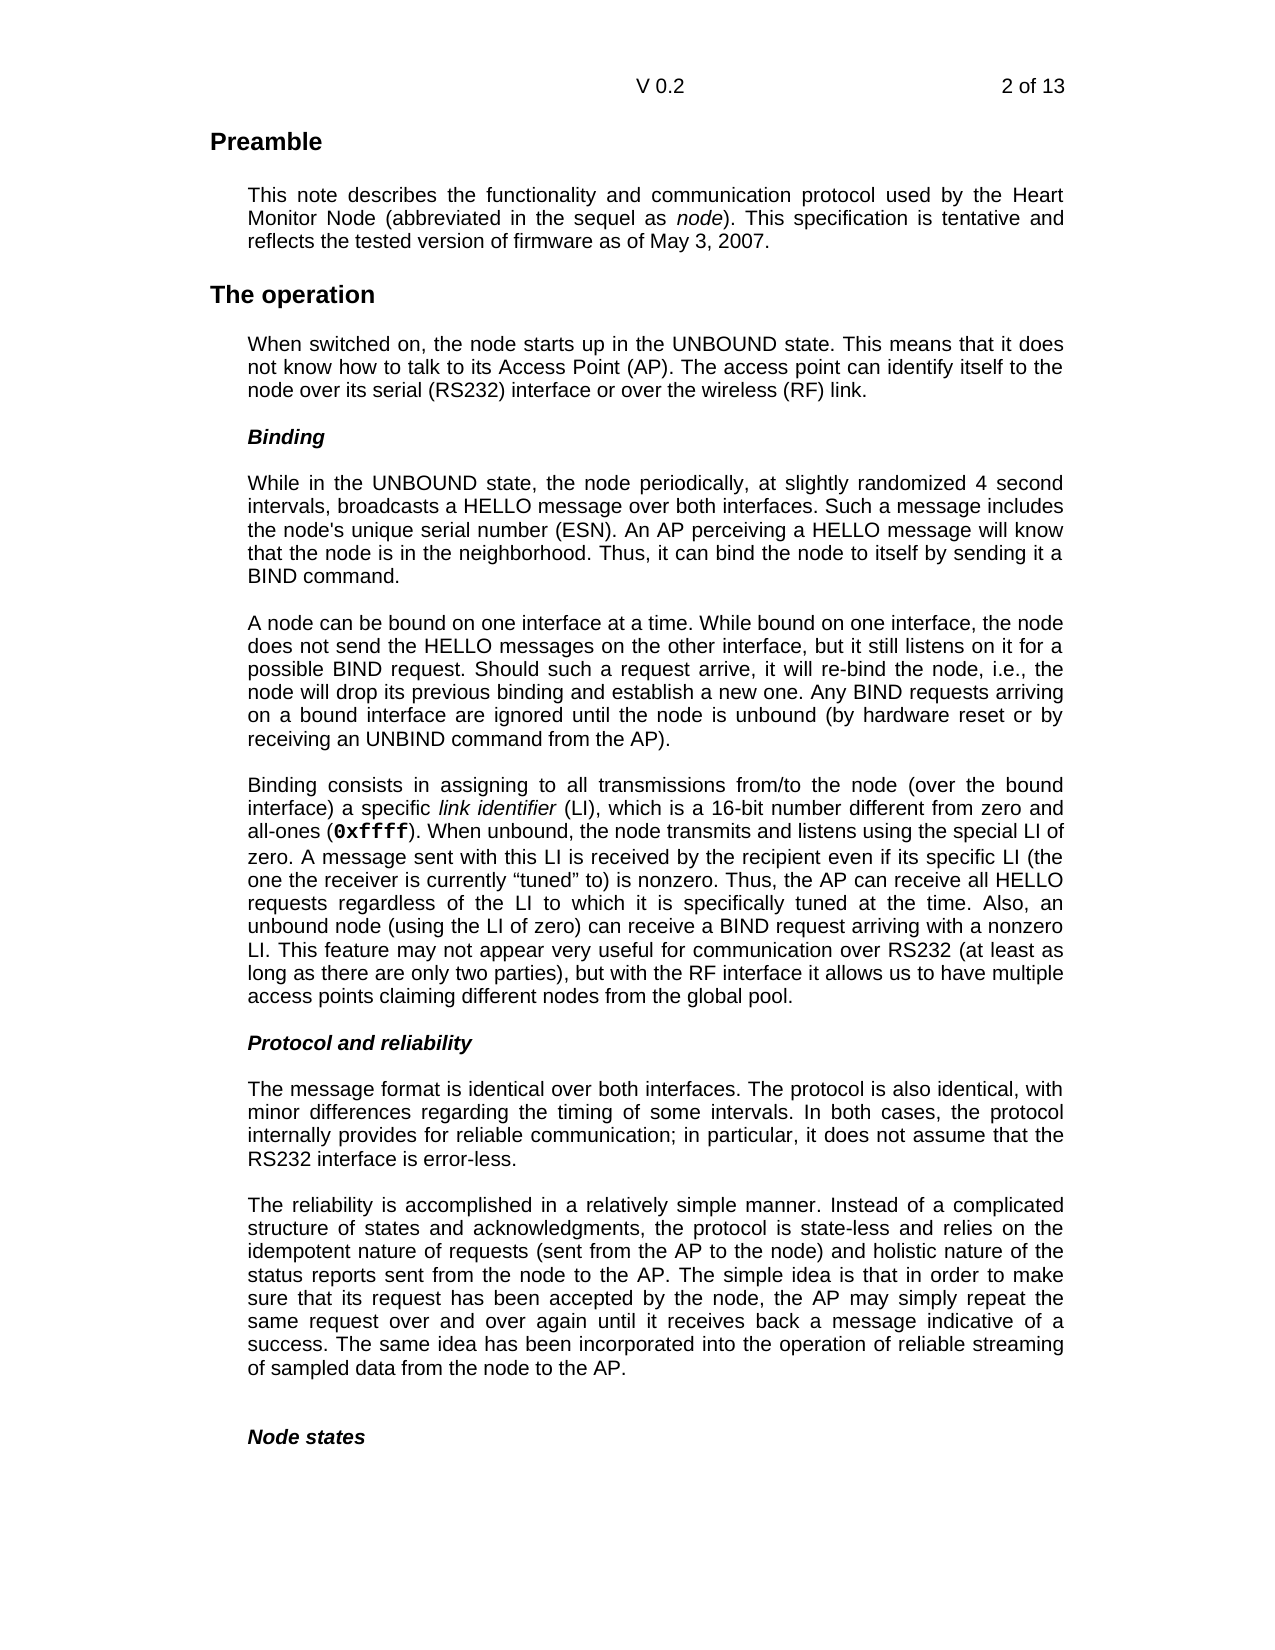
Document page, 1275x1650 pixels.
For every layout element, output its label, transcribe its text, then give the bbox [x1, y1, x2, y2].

text While in the UNBOUND state, the node periodically, at slightly randomized 4 second intervals, broadcasts a HELLO message over both interfaces. Such a message includes the node's unique serial number (ESN). An AP perceiving a HELLO message will know that the node is in the neighborhood. Thus, it can bind the node to itself by sending it a BIND command. [247, 472, 1065, 588]
subtitle Node states [247, 1426, 1065, 1449]
text When switched on, the node starts up in the UNBOUND state. This means that it does not know how to talk to its Access Point (AP). The access point can identify itself to the node over its serial (RS232) interface or over the wireless (RF) link. [247, 332, 1065, 402]
text The reliability is accomplished in a relatively simple manner. Instead of a complicated structure of states and acknowledgments, the protocol is state-less and relies on the idempotent nature of requests (sent from the AP to the node) and holistic nature of the status reports sent from the node to the AP. The simple idea is that in order to make sure that its request has been accepted by the node, the AP may simply repeat the same request over and over again until it receives back a message indicative of a success. The same idea has been incorporated into the operation of reliable streaming of sampled data from the node to the AP. [247, 1194, 1065, 1379]
text This note describes the functionality and communication protocol used by the Heart Monitor Node (abbreviated in the sequel as node). This specification is tentative and reflects the tested version of firmware as of May 3, 2007. [247, 183, 1065, 253]
subtitle The operation [210, 281, 1065, 309]
subtitle Protocol and reliability [247, 1031, 1065, 1054]
subtitle Binding [247, 425, 1065, 448]
text A node can be bound on one interface at a time. While bound on one interface, the node does not send the HELLO messages on the other interface, but it still listens on it for a possible BIND request. Should such a request arrive, it will re-bind the node, i.e., the node will drop its previous binding and establish a new one. Any BIND requests arriving on a bound interface are ignored until the node is unbound (by hardware reset or by receiving an UNBIND command from the AP). [247, 611, 1065, 750]
text The message format is identical over both interfaces. The protocol is also identical, with minor differences regarding the timing of some intervals. In both cases, the protocol internally provides for reliable communication; in particular, it does not assume that the RS232 interface is error-less. [247, 1077, 1065, 1170]
subtitle Preamble [210, 128, 1065, 156]
text Binding consists in assigning to all transmissions from/to the node (over the bound interface) a specific link identifier (LI), which is a 16-bit number different from zero and all-ones (0xffff). When unbound, the node transmits and listens using the special LI of zero. A message sent with this LI is received by the recipient even if its specific LI (the one the receiver is currently “tuned” to) is nonzero. Thus, the AP can receive all HELLO requests regardless of the LI to which it is specifically tuned at the time. Also, an unbound node (using the LI of zero) can receive a BIND request arriving with a nonzero LI. This feature may not appear very useful for communication over RS232 (at least as long as there are only two parties), but with the RF interface it allows us to have multiple access points claiming different nodes from the global pool. [247, 774, 1065, 1008]
